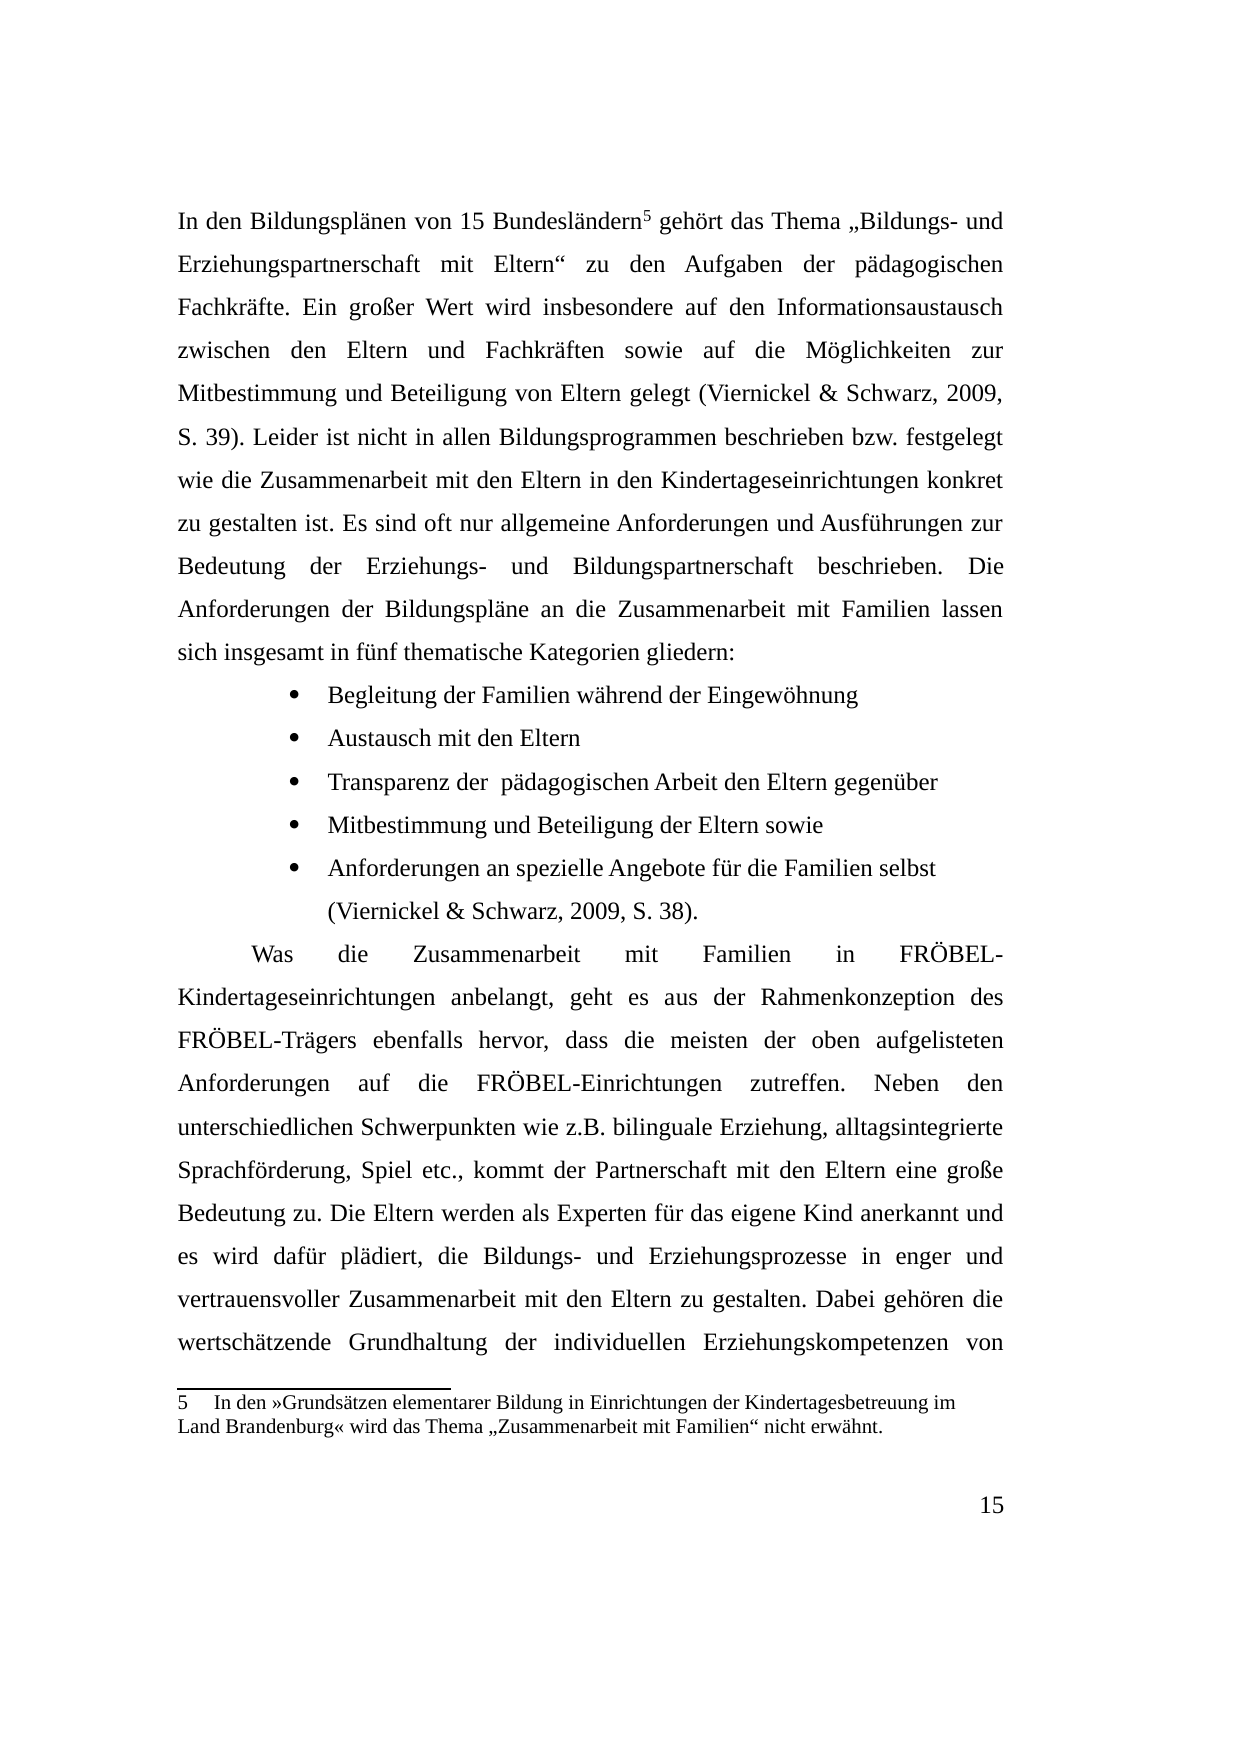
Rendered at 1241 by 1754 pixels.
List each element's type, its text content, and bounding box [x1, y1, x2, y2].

list Austausch mit den Eltern [290, 723, 1004, 752]
text In den Bildungsplänen von 15 Bundesländern gehört das Thema „Bildungs- und Erziehungspartnerschaft mit Eltern“ zu den Aufgaben der pädagogischen Fachkräfte. Ein großer Wert wird insbesondere auf den Informationsaustausch zwischen den Eltern und Fachkräften sowie auf die Möglichkeiten zur Mitbestimmung und Beteiligung von Eltern gelegt (Viernickel & Schwarz, 2009, S. 39). Leider ist nicht in allen Bildungsprogrammen beschrieben bzw. festgelegt wie die Zusammenarbeit mit den Eltern in den Kindertageseinrichtungen konkret zu gestalten ist. Es sind oft nur allgemeine Anforderungen und Ausführungen zur Bedeutung der Erziehungs- und Bildungspartnerschaft beschrieben. Die Anforderungen der Bildungspläne an die Zusammenarbeit mit Familien lassen sich insgesamt in fünf thematische Kategorien gliedern: [177, 206, 1004, 666]
list Anforderungen an spezielle Angebote für die Familien selbst (Viernickel & Schwarz, 2009, S. 38). [290, 853, 1004, 925]
text Was die Zusammenarbeit mit Familien in FRÖBEL-Kindertageseinrichtungen anbelangt, geht es aus der Rahmenkonzeption des FRÖBEL-Trägers ebenfalls hervor, dass die meisten der oben aufgelisteten Anforderungen auf die FRÖBEL-Einrichtungen zutreffen. Neben den unterschiedlichen Schwerpunkten wie z.B. bilinguale Erziehung, alltagsintegrierte Sprachförderung, Spiel etc., kommt der Partnerschaft mit den Eltern eine große Bedeutung zu. Die Eltern werden als Experten für das eigene Kind anerkannt und es wird dafür plädiert, die Bildungs- und Erziehungsprozesse in enger und vertrauensvoller Zusammenarbeit mit den Eltern zu gestalten. Dabei gehören die wertschätzende Grundhaltung der individuellen Erziehungskompetenzen von [177, 939, 1004, 1356]
list Transparenz der pädagogischen Arbeit den Eltern gegenüber [290, 767, 1004, 795]
list Mitbestimmung und Beteiligung der Eltern sowie [290, 810, 1004, 838]
list Begleitung der Familien während der Eingewöhnung [290, 680, 1004, 709]
text In den »Grundsätzen elementarer Bildung in Einrichtungen der Kindertagesbetreuung im Land Brandenburg« wird das Thema „Zusammenarbeit mit Familien“ nicht erwähnt. [177, 1389, 1004, 1438]
